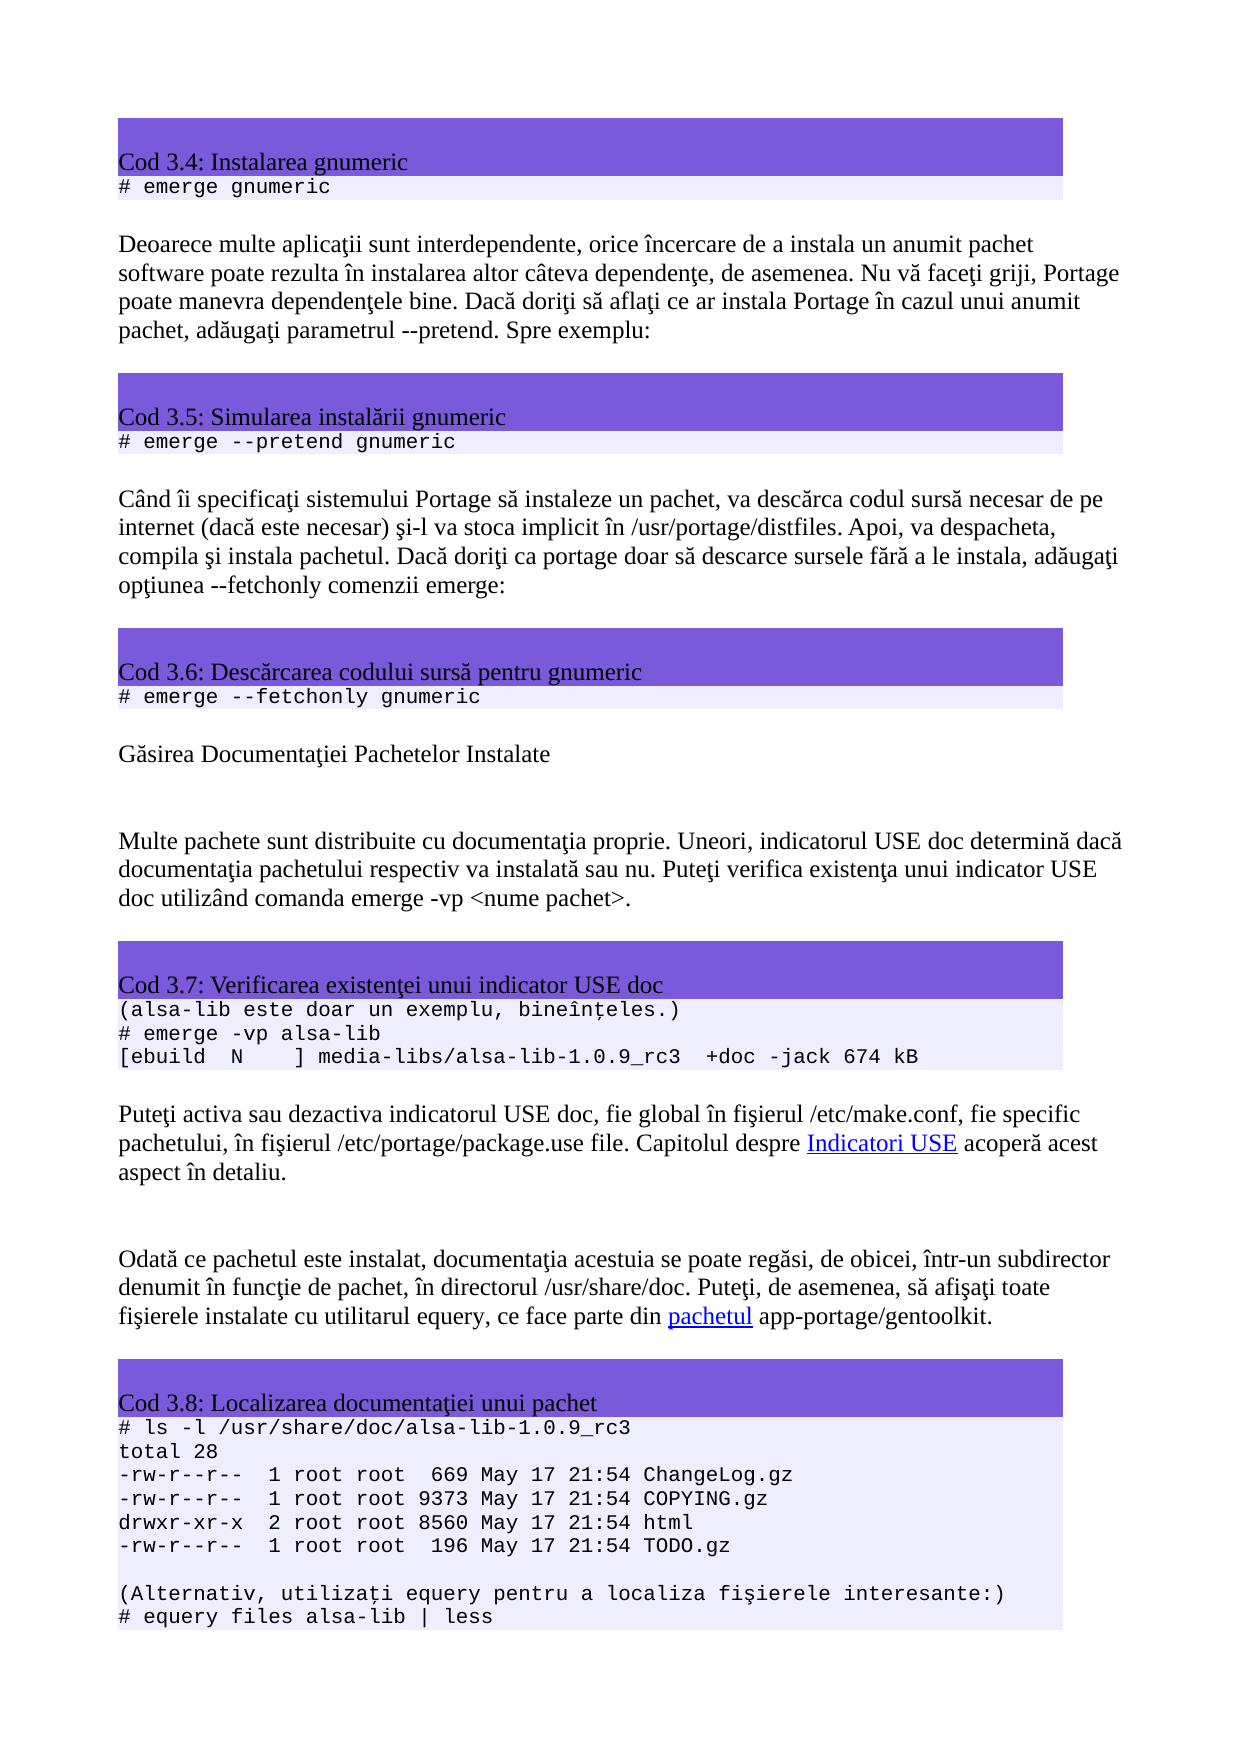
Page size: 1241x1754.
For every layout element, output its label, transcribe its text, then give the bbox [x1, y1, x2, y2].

table_cell # emerge gnumeric [118, 176, 1063, 200]
table_cell # ls -l /usr/share/doc/alsa-lib-1.0.9_rc3 total 28 -rw-r--r-- 1 root root 669 May 17 21:54 ChangeLog.gz -rw-r--r-- 1 root root 9373 May 17 21:54 COPYING.gz drwxr-xr-x 2 root root 8560 May 17 21:54 html -rw-r--r-- 1 root root 196 May 17 21:54 TODO.gz (Alternativ, utilizaţi equery pentru a localiza fişierele interesante:) # equery files alsa-lib | less [118, 1417, 1063, 1630]
table_cell (alsa-lib este doar un exemplu, bineînţeles.) # emerge -vp alsa-lib [ebuild N ] media-libs/alsa-lib-1.0.9_rc3 +doc -jack 674 kB [118, 999, 1063, 1070]
table_cell # emerge --pretend gnumeric [118, 431, 1063, 454]
table_header Cod 3.4: Instalarea gnumeric [118, 118, 1063, 176]
table_header Cod 3.5: Simularea instalării gnumeric [118, 373, 1063, 431]
table_header Cod 3.7: Verificarea existenţei unui indicator USE doc [118, 941, 1063, 999]
text Găsirea Documentaţiei Pachetelor Instalate [118, 739, 1122, 767]
text Când îi specificaţi sistemului Portage să instaleze un pachet, va descărca codul sursă necesar de pe internet (dacă este necesar) şi-l va stoca implicit în /usr/portage/distfiles. Apoi, va despacheta, compila şi instala pachetul. Dacă doriţi ca portage doar să descarce sursele fără a le instala, adăugaţi opţiunea --fetchonly comenzii emerge: [118, 484, 1122, 599]
text Multe pachete sunt distribuite cu documentaţia proprie. Uneori, indicatorul USE doc determină dacă documentaţia pachetului respectiv va instalată sau nu. Puteţi verifica existenţa unui indicator USE doc utilizând comanda emerge -vp <nume pachet>. [118, 826, 1122, 912]
table_header Cod 3.6: Descărcarea codului sursă pentru gnumeric [118, 628, 1063, 686]
table_cell # emerge --fetchonly gnumeric [118, 686, 1063, 709]
text Puteţi activa sau dezactiva indicatorul USE doc, fie global în fişierul /etc/make.conf, fie specific pachetului, în fişierul /etc/portage/package.use file. Capitolul despre Indicatori USE acoperă acest aspect în detaliu. [118, 1099, 1122, 1185]
table_header Cod 3.8: Localizarea documentaţiei unui pachet [118, 1359, 1063, 1417]
text Odată ce pachetul este instalat, documentaţia acestuia se poate regăsi, de obicei, într-un subdirector denumit în funcţie de pachet, în directorul /usr/share/doc. Puteţi, de asemenea, să afişaţi toate fişierele instalate cu utilitarul equery, ce face parte din pachetul app-portage/gentoolkit. [118, 1244, 1122, 1330]
text Deoarece multe aplicaţii sunt interdependente, orice încercare de a instala un anumit pachet software poate rezulta în instalarea altor câteva dependenţe, de asemenea. Nu vă faceţi griji, Portage poate manevra dependenţele bine. Dacă doriţi să aflaţi ce ar instala Portage în cazul unui anumit pachet, adăugaţi parametrul --pretend. Spre exemplu: [118, 229, 1122, 344]
